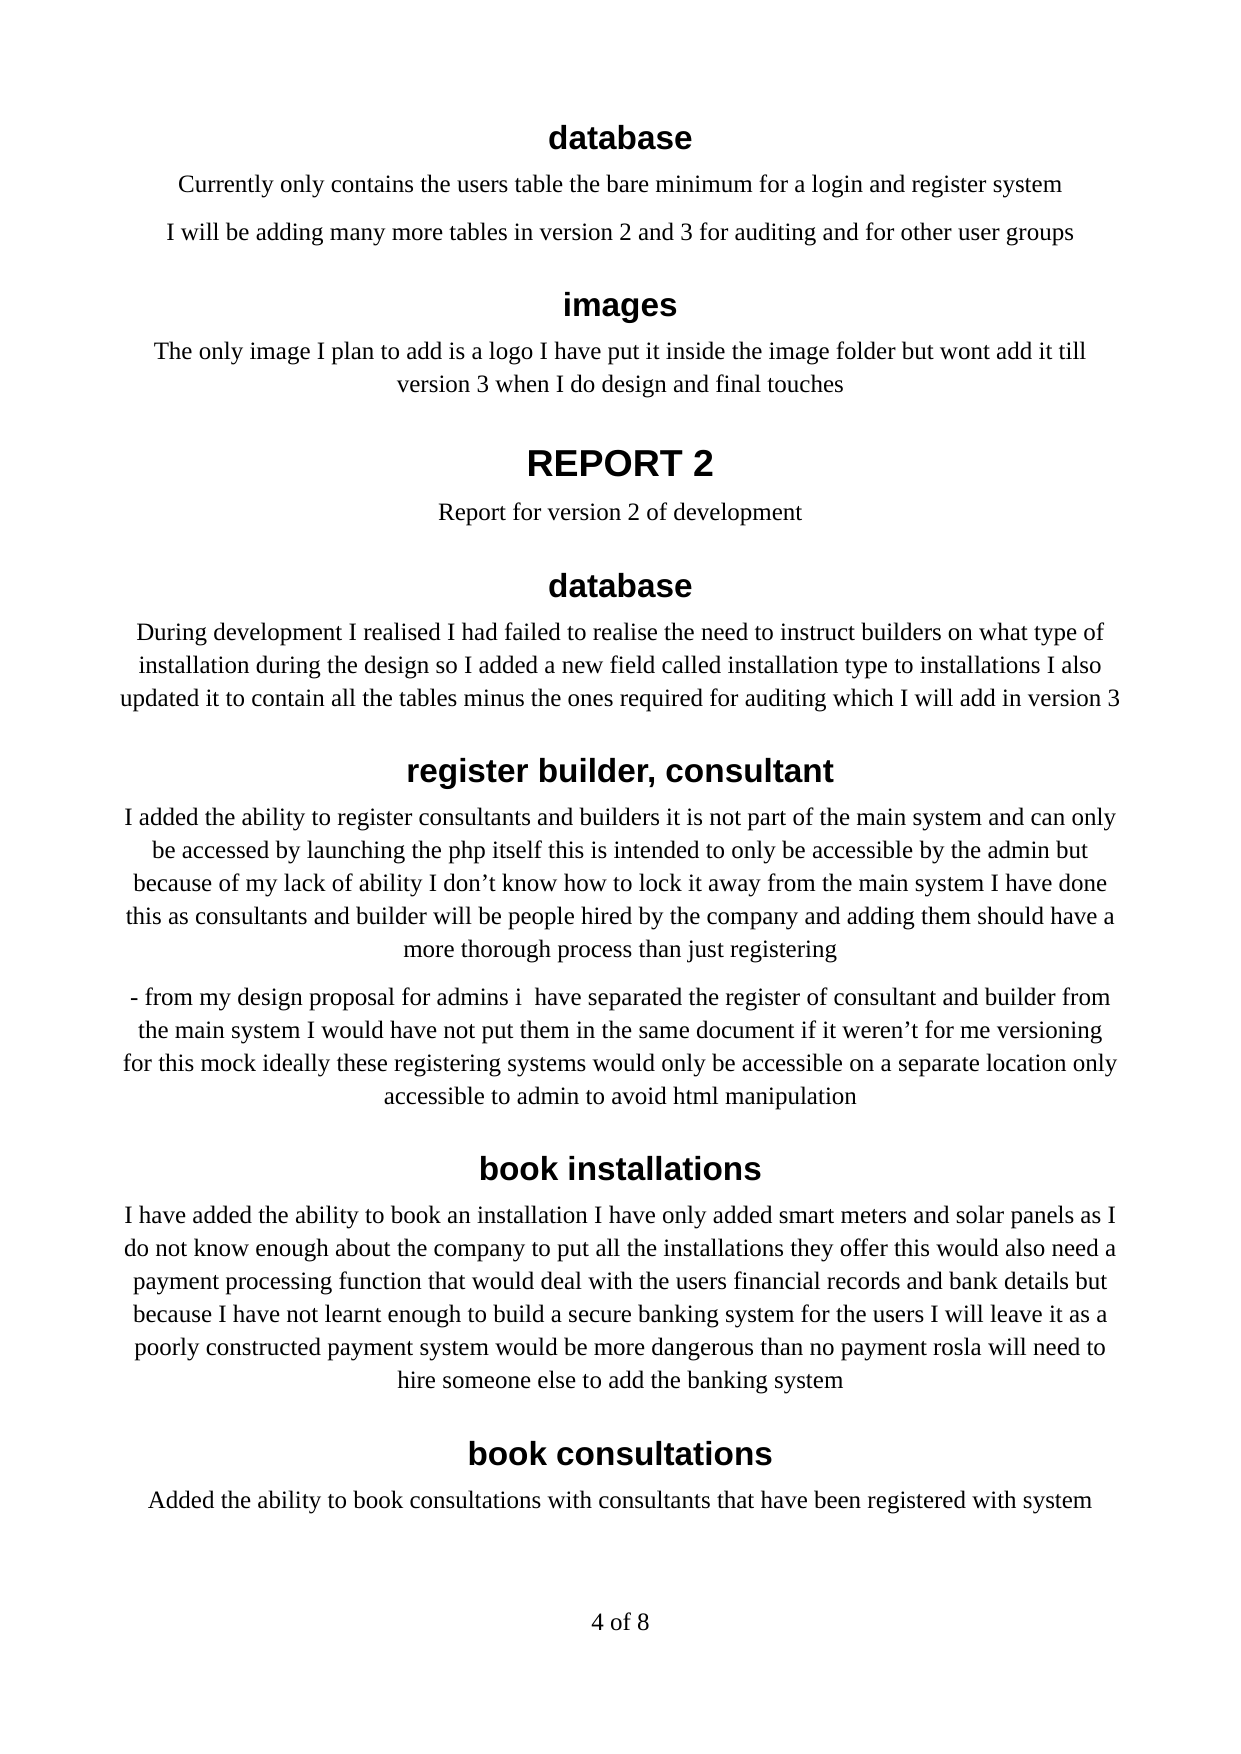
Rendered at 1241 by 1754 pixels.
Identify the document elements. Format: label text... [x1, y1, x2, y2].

subtitle book consultations [118, 1434, 1122, 1472]
text I will be adding many more tables in version 2 and 3 for auditing and for other user groups [118, 217, 1122, 245]
text Added the ability to book consultations with consultants that have been registered with system [118, 1485, 1122, 1513]
subtitle database [118, 566, 1122, 604]
subtitle register builder, consultant [118, 751, 1122, 789]
subtitle database [118, 118, 1122, 157]
text Report for version 2 of development [118, 497, 1122, 526]
text I have added the ability to book an installation I have only added smart meters and solar panels as I do not know enough about the company to put all the installations they offer this would also need a payment processing function that would deal with the users financial records and bank details but because I have not learnt enough to build a secure banking system for the users I will leave it as a poorly constructed payment system would be more dangerous than no payment rosla will need to hire someone else to add the banking system [118, 1200, 1122, 1394]
text The only image I plan to add is a logo I have put it inside the image folder but wont add it till version 3 when I do design and final touches [118, 336, 1122, 398]
subtitle book installations [118, 1149, 1122, 1188]
text Currently only contains the users table the bare minimum for a login and register system [118, 169, 1122, 198]
subtitle REPORT 2 [118, 442, 1122, 485]
text - from my design proposal for admins i have separated the register of consultant and builder from the main system I would have not put them in the same document if it weren’t for me versioning for this mock ideally these registering systems would only be accessible on a separate location only accessible to admin to avoid html manipulation [118, 982, 1122, 1109]
subtitle images [118, 285, 1122, 323]
text During development I realised I had failed to realise the need to instruct builders on what type of installation during the design so I added a new field called installation type to installations I also updated it to contain all the tables minus the ones required for auditing which I will add in version 3 [118, 617, 1122, 711]
text I added the ability to register consultants and builders it is not part of the main system and can only be accessed by launching the php itself this is intended to only be accessible by the admin but because of my lack of ability I don’t know how to lock it away from the main system I have done this as consultants and builder will be people hired by the company and adding them should have a more thorough process than just registering [118, 802, 1122, 963]
